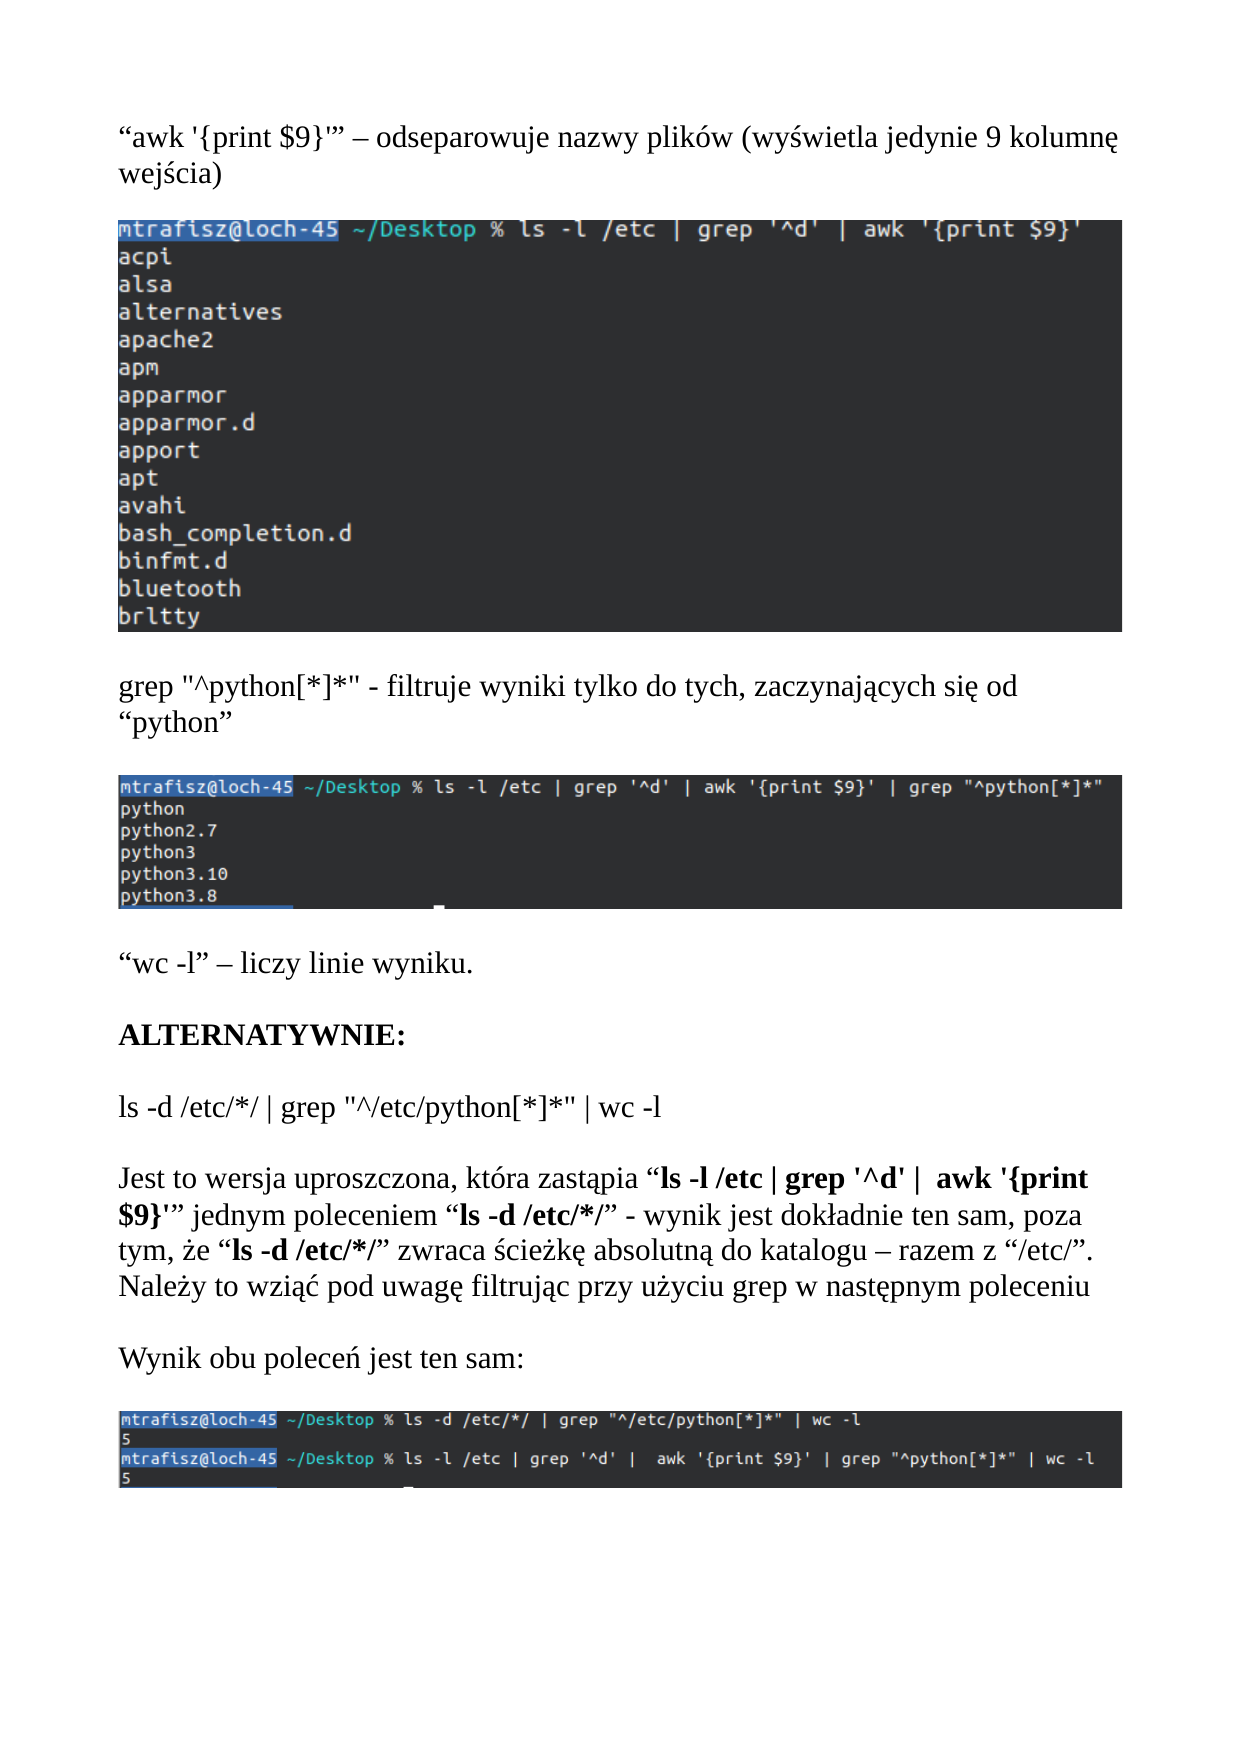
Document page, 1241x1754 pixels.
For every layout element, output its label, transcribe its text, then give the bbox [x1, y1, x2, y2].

text “awk '{print $9}'” – odseparowuje nazwy plików (wyświetla jedynie 9 kolumnę wejścia) [118, 118, 1122, 190]
picture [118, 775, 1123, 909]
text ls -d /etc/*/ | grep "^/etc/python[*]*" | wc -l Jest to wersja uproszczona, która zastąpia “ls -l /etc | grep '^d' | awk '{print $9}'” jednym poleceniem “ls -d /etc/*/” - wynik jest dokładnie ten sam, poza tym, że “ls -d /etc/*/” zwraca ścieżkę absolutną do katalogu – razem z “/etc/”. Należy to wziąć pod uwagę filtrując przy użyciu grep w następnym poleceniu Wynik obu poleceń jest ten sam: [118, 1088, 1122, 1375]
text [118, 190, 1122, 220]
text “wc -l” – liczy linie wyniku. ALTERNATYWNIE: [118, 944, 1122, 1052]
text grep "^python[*]*" - filtruje wyniki tylko do tych, zaczynających się od “python” [118, 632, 1122, 775]
picture [118, 220, 1123, 632]
picture [118, 1411, 1123, 1488]
